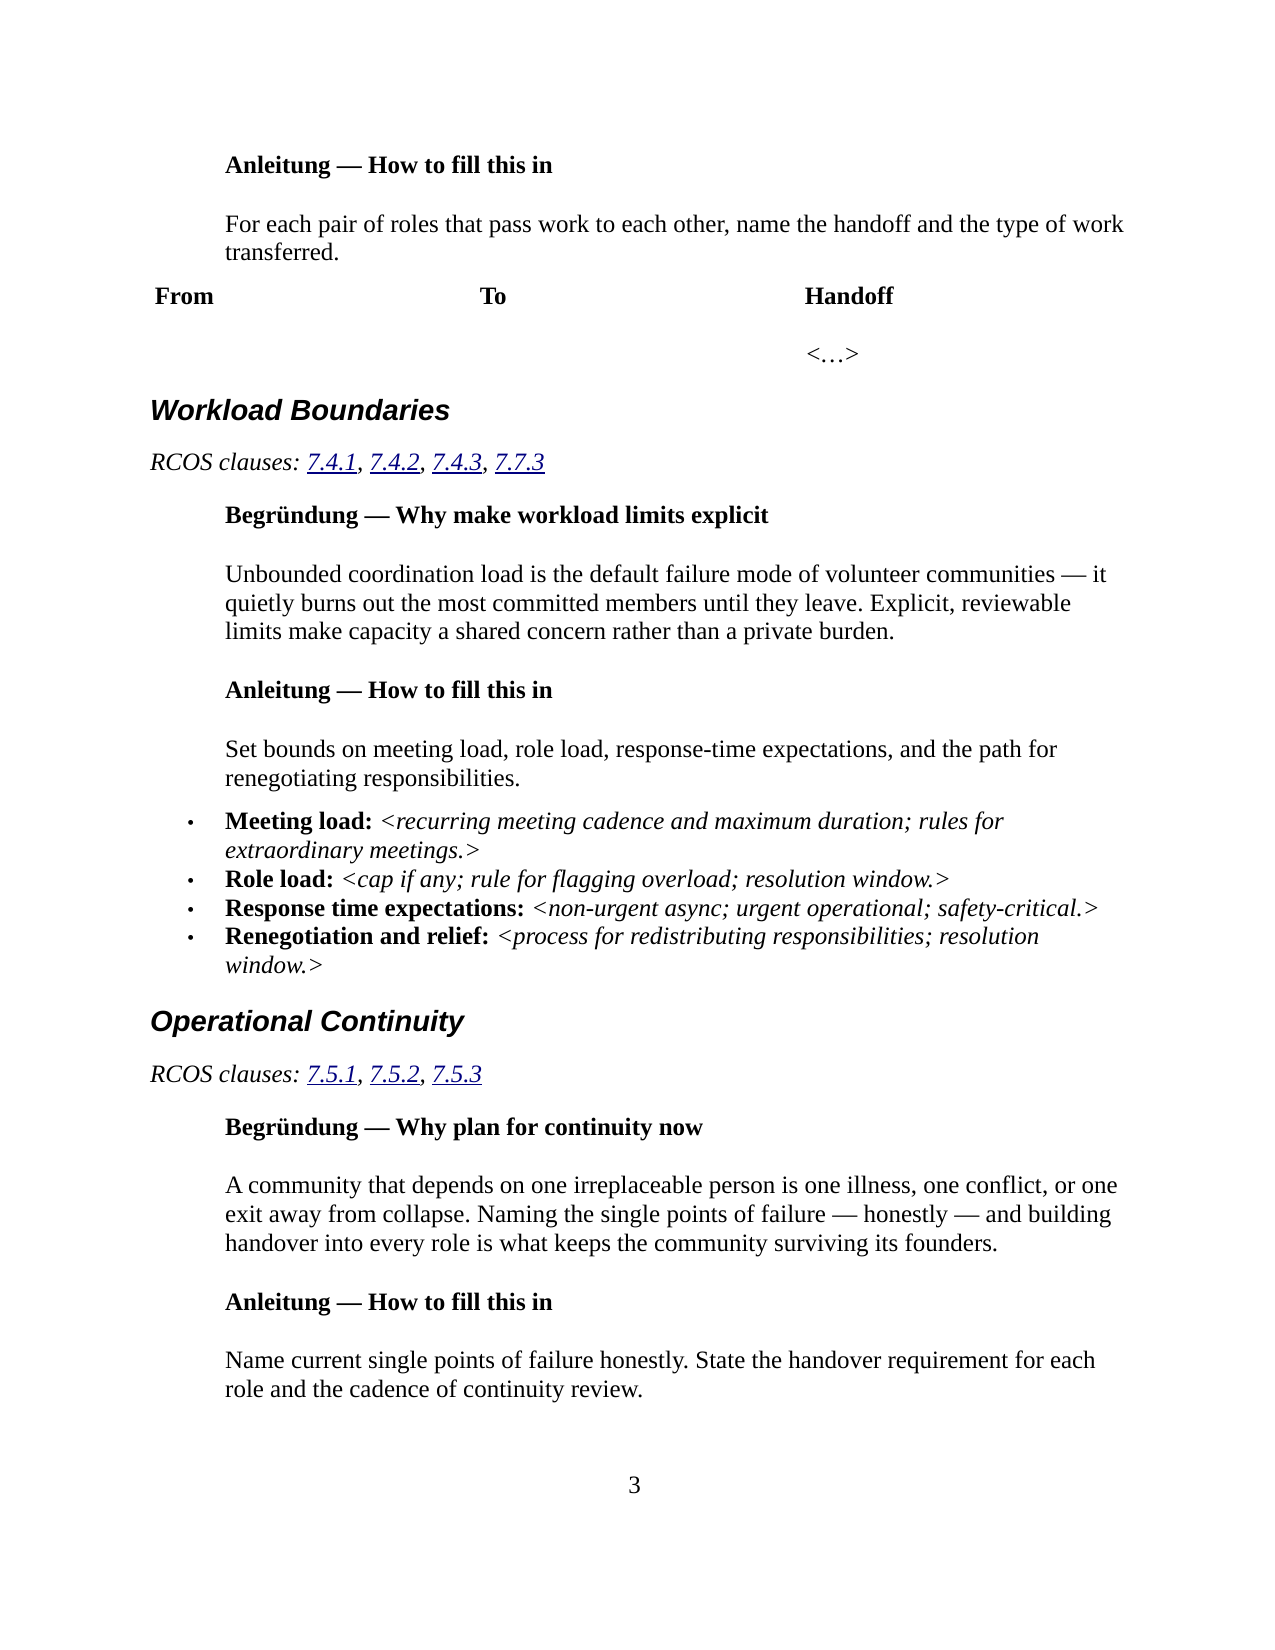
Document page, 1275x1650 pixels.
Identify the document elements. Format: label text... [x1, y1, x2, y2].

subtitle Workload Boundaries [150, 392, 1125, 426]
text For each pair of roles that pass work to each other, name the handoff and the type of work transferred. [225, 209, 1125, 266]
table_cell [475, 310, 800, 339]
table_header From [150, 281, 475, 310]
text Anleitung — How to fill this in [225, 675, 1125, 704]
text Anleitung — How to fill this in [225, 150, 1125, 179]
table_cell <…> [800, 339, 1125, 367]
table_header Handoff [800, 281, 1125, 310]
text Set bounds on meeting load, role load, response-time expectations, and the path for renegotiating responsibilities. [225, 734, 1125, 791]
text Begründung — Why plan for continuity now [225, 1112, 1125, 1140]
table_cell [800, 310, 1125, 339]
text A community that depends on one irreplaceable person is one illness, one conflict, or one exit away from collapse. Naming the single points of failure — honestly — and building handover into every role is what keeps the community surviving its founders. [225, 1170, 1125, 1257]
text Anleitung — How to fill this in [225, 1287, 1125, 1315]
text RCOS clauses: 7.4.1, 7.4.2, 7.4.3, 7.7.3 [150, 447, 1125, 476]
table_header To [475, 281, 800, 310]
table_cell [150, 310, 475, 339]
text Name current single points of failure honestly. State the handover requirement for each role and the cadence of continuity review. [225, 1345, 1125, 1403]
list Response time expectations: <non-urgent async; urgent operational; safety-critical.> [187, 893, 1125, 921]
table_cell [150, 339, 475, 367]
list Renegotiation and relief: <process for redistributing responsibilities; resolution window.> [187, 921, 1125, 979]
list Role load: <cap if any; rule for flagging overload; resolution window.> [187, 864, 1125, 893]
list Meeting load: <recurring meeting cadence and maximum duration; rules for extraordinary meetings.> [187, 806, 1125, 864]
text RCOS clauses: 7.5.1, 7.5.2, 7.5.3 [150, 1059, 1125, 1088]
table_cell [475, 339, 800, 367]
text Begründung — Why make workload limits explicit [225, 500, 1125, 529]
text Unbounded coordination load is the default failure mode of volunteer communities — it quietly burns out the most committed members until they leave. Explicit, reviewable limits make capacity a shared concern rather than a private burden. [225, 559, 1125, 645]
subtitle Operational Continuity [150, 1004, 1125, 1037]
